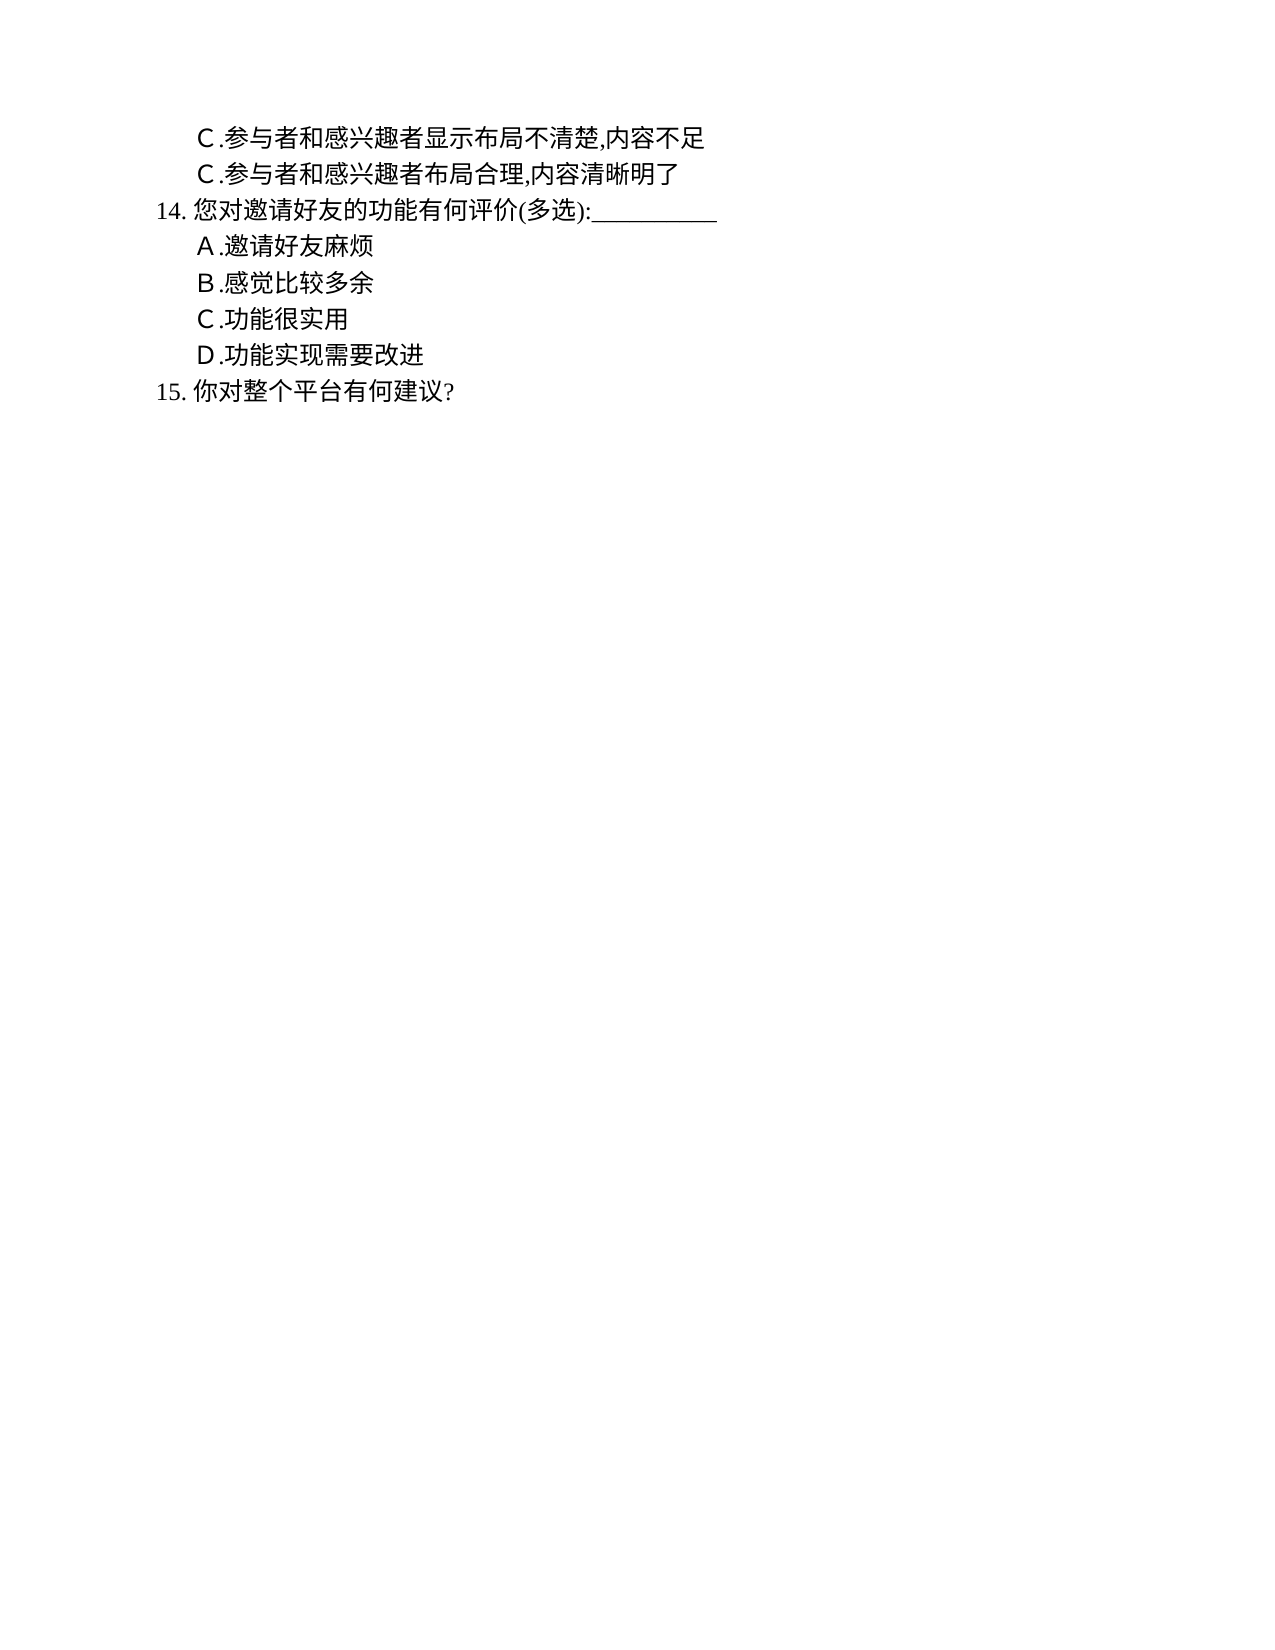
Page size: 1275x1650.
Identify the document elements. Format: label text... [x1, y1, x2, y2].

list Ｃ.参与者和感兴趣者布局合理,内容清晰明了 [156, 154, 1157, 191]
list 你对整个平台有何建议? [156, 372, 1157, 408]
list Ｄ.功能实现需要改进 [156, 336, 1157, 372]
list Ａ.邀请好友麻烦 [156, 227, 1157, 263]
list Ｃ.功能很实用 [156, 299, 1157, 336]
list Ｂ.感觉比较多余 [156, 263, 1157, 299]
list 您对邀请好友的功能有何评价(多选):__________ [156, 191, 1157, 227]
list Ｃ.参与者和感兴趣者显示布局不清楚,内容不足 [156, 118, 1157, 154]
